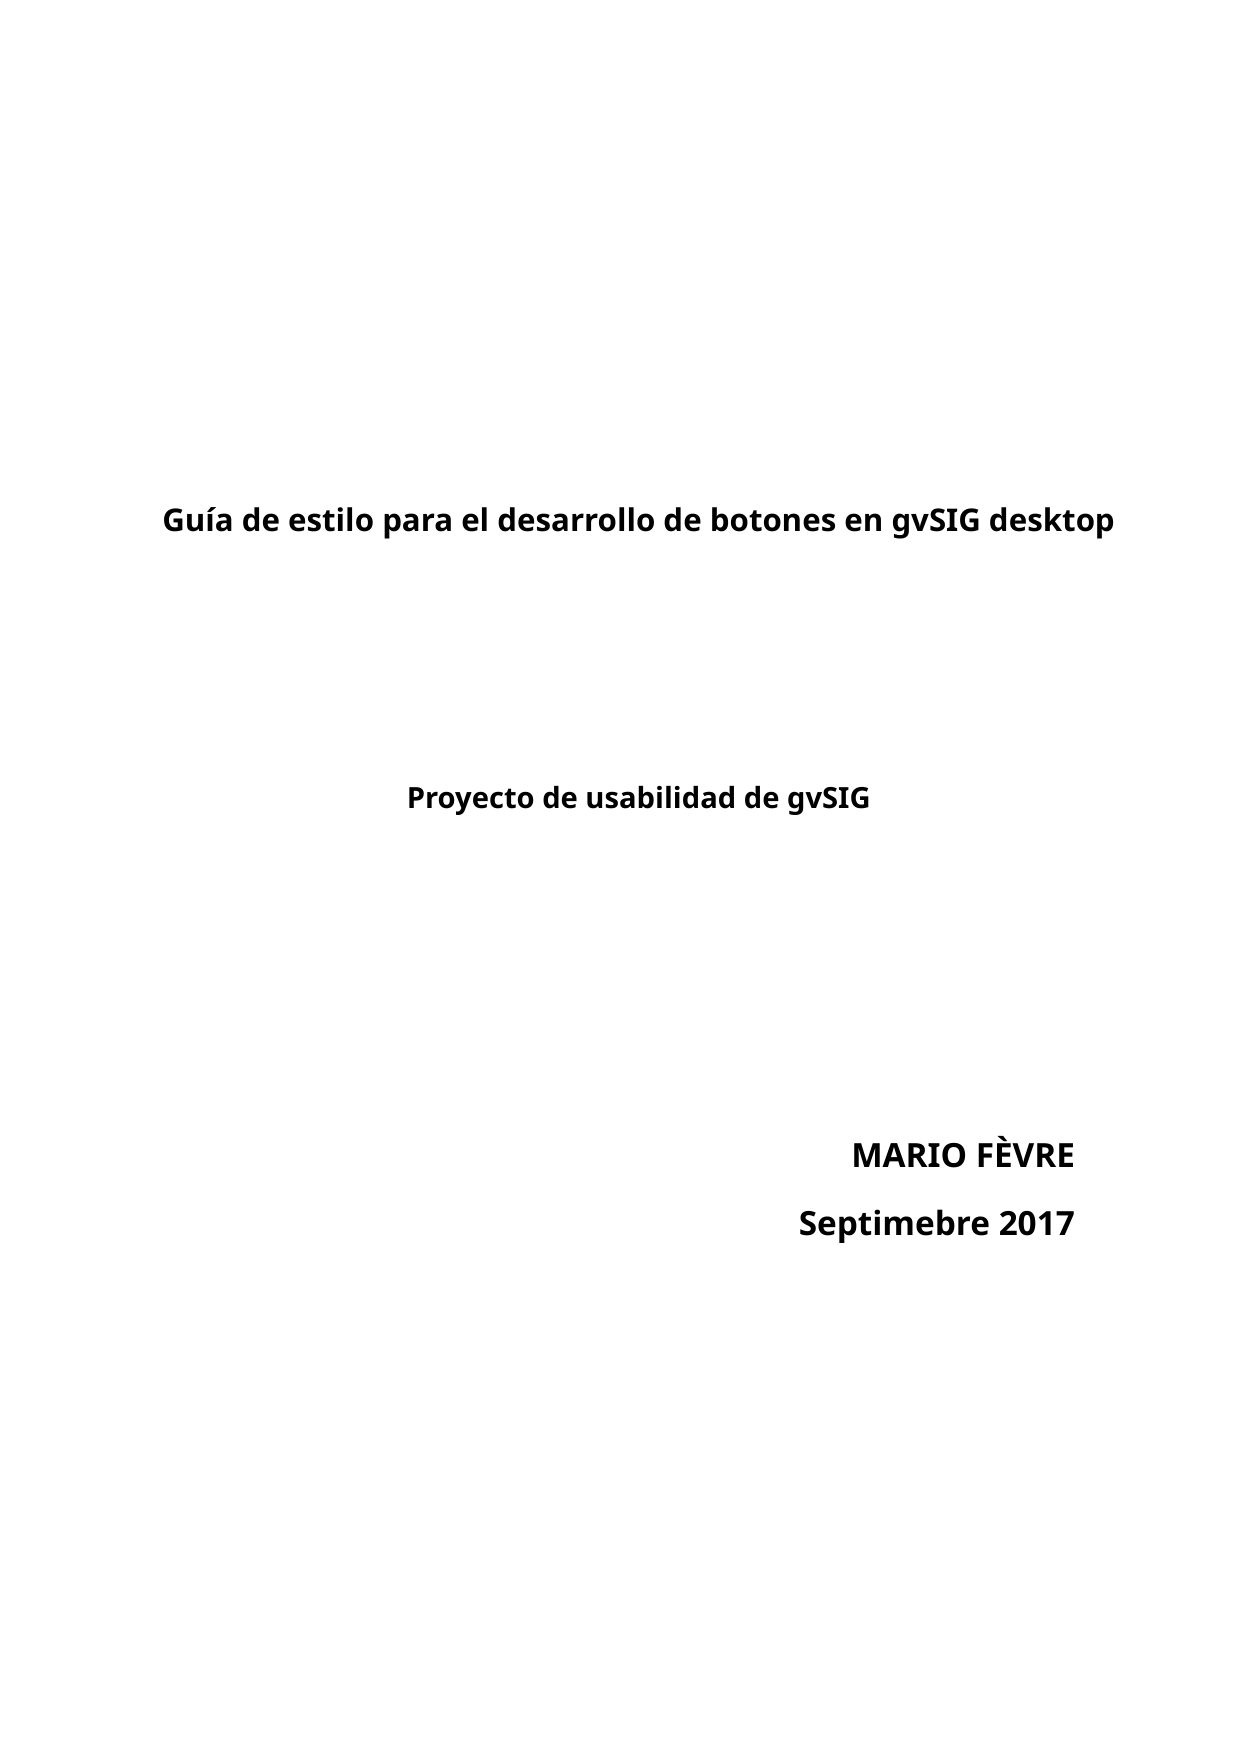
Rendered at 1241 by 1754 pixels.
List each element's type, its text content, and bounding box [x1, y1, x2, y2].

text Guía de estilo para el desarrollo de botones en gvSIG desktop [155, 498, 1122, 541]
text Proyecto de usabilidad de gvSIG [155, 777, 1122, 817]
text MARIO FÈVRE Septimebre 2017 [744, 1132, 1075, 1246]
